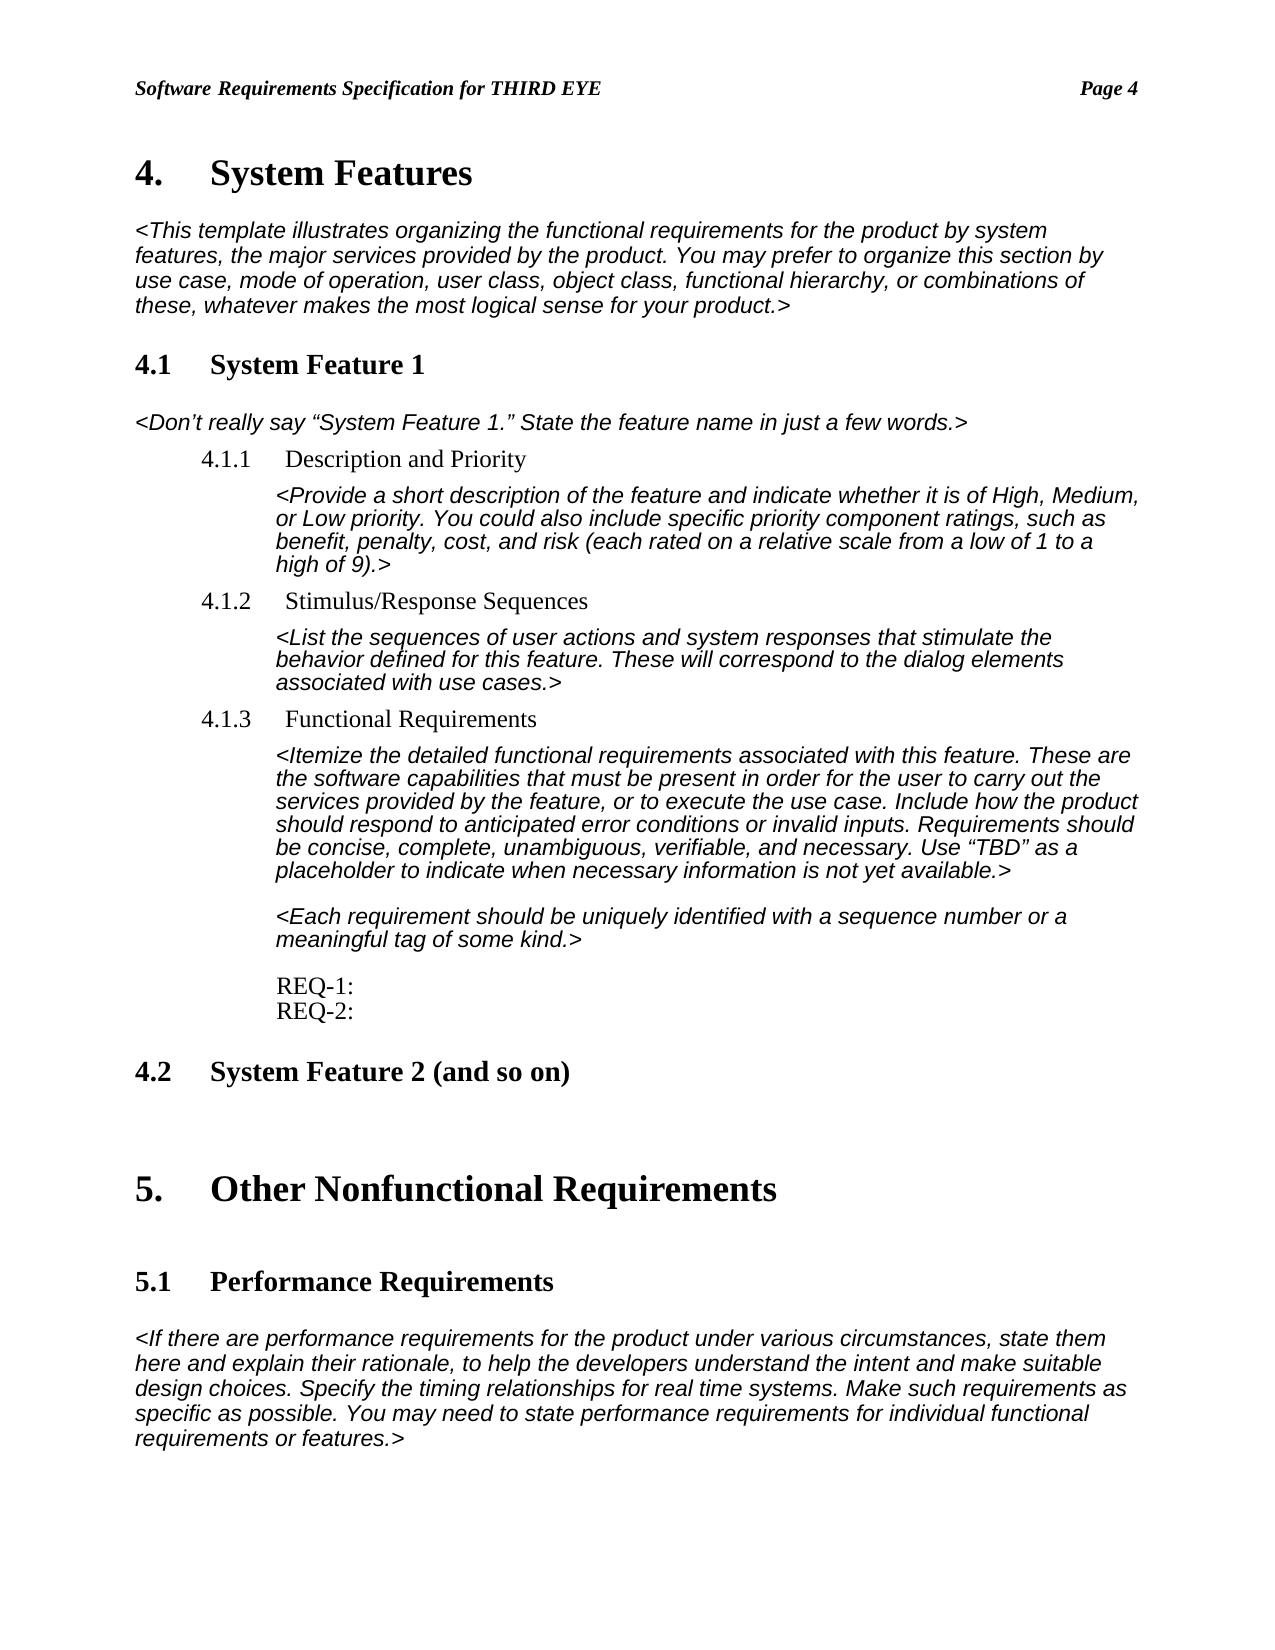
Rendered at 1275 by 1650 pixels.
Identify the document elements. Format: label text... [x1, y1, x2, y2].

text <Don’t really say “System Feature 1.” State the feature name in just a few words.> [135, 410, 1140, 435]
text <Itemize the detailed functional requirements associated with this feature. These are the software capabilities that must be present in order for the user to carry out the services provided by the feature, or to execute the use case. Include how the product should respond to anticipated error conditions or invalid inputs. Requirements should be concise, complete, unambiguous, verifiable, and necessary. Use “TBD” as a placeholder to indicate when necessary information is not yet available.> [276, 745, 1140, 883]
text <List the sequences of user actions and system responses that stimulate the behavior defined for this feature. These will correspond to the dialog elements associated with use cases.> [276, 627, 1140, 695]
text <Each requirement should be uniquely identified with a sequence number or a meaningful tag of some kind.> [276, 906, 1140, 952]
subtitle Other Nonfunctional Requirements [135, 1166, 1140, 1209]
text <Provide a short description of the feature and indicate whether it is of High, Medium, or Low priority. You could also include specific priority component ratings, such as benefit, penalty, cost, and risk (each rated on a relative scale from a low of 1 to a high of 9).> [276, 485, 1140, 577]
text <If there are performance requirements for the product under various circumstances, state them here and explain their rationale, to help the developers understand the intent and make suitable design choices. Specify the timing relationships for real time systems. Make such requirements as specific as possible. You may need to state performance requirements for individual functional requirements or features.> [135, 1326, 1140, 1451]
text 4.1.3 Functional Requirements [201, 708, 1140, 733]
text REQ-2: [276, 999, 1140, 1024]
subtitle System Features [135, 150, 1140, 193]
text REQ-1: [276, 974, 1140, 999]
subtitle System Feature 2 (and so on) [135, 1054, 1140, 1087]
subtitle Performance Requirements [135, 1264, 1140, 1297]
text 4.1.1 Description and Priority [201, 447, 1140, 472]
text <This template illustrates organizing the functional requirements for the product by system features, the major services provided by the product. You may prefer to organize this section by use case, mode of operation, user class, object class, functional hierarchy, or combinations of these, whatever makes the most logical sense for your product.> [135, 218, 1140, 318]
text 4.1.2 Stimulus/Response Sequences [201, 589, 1140, 614]
subtitle System Feature 1 [135, 347, 1140, 381]
